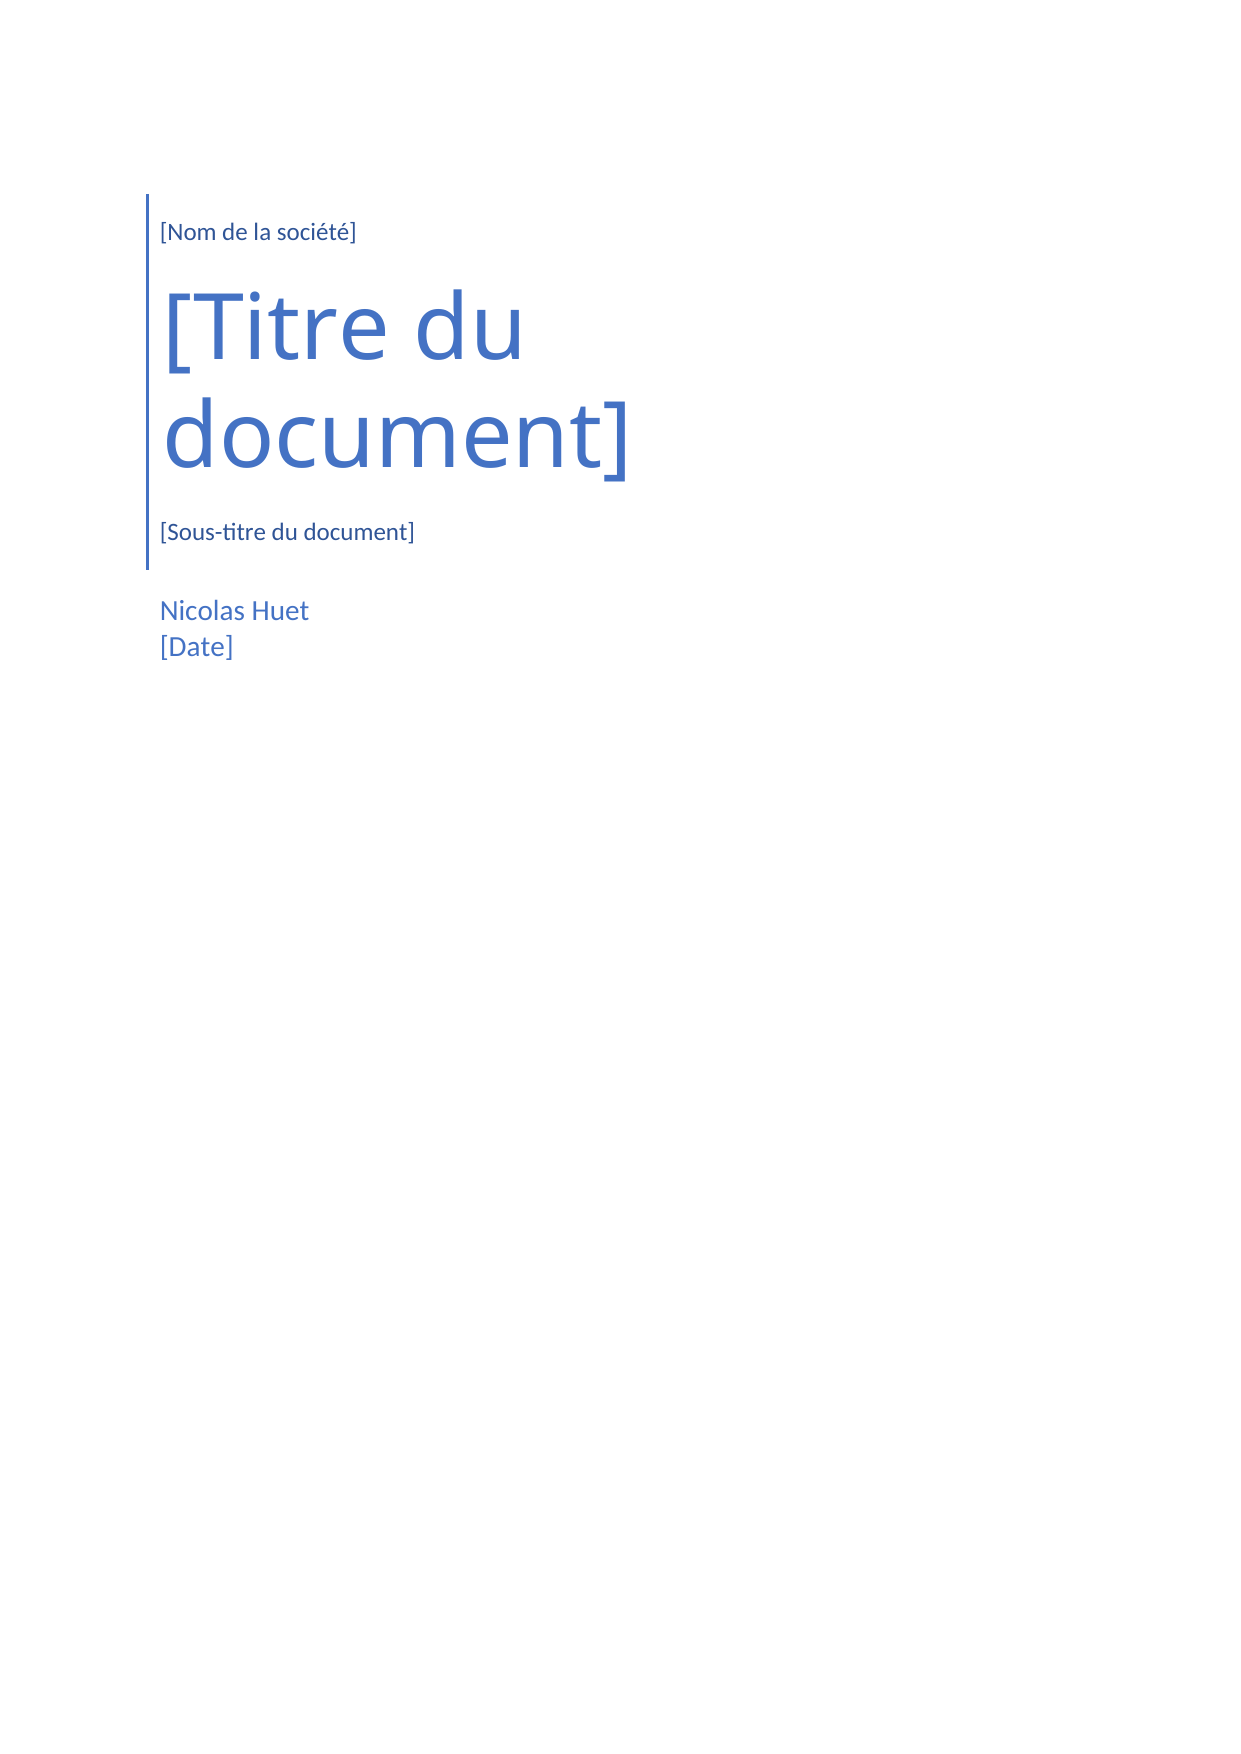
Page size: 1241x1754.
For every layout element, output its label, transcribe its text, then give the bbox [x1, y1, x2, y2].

table_header [Nom de la société] [149, 194, 903, 269]
table_header Nicolas Huet [Date] [148, 570, 875, 714]
table_cell [Titre du document] [149, 269, 903, 494]
table_cell [Sous-titre du document] [149, 494, 903, 569]
